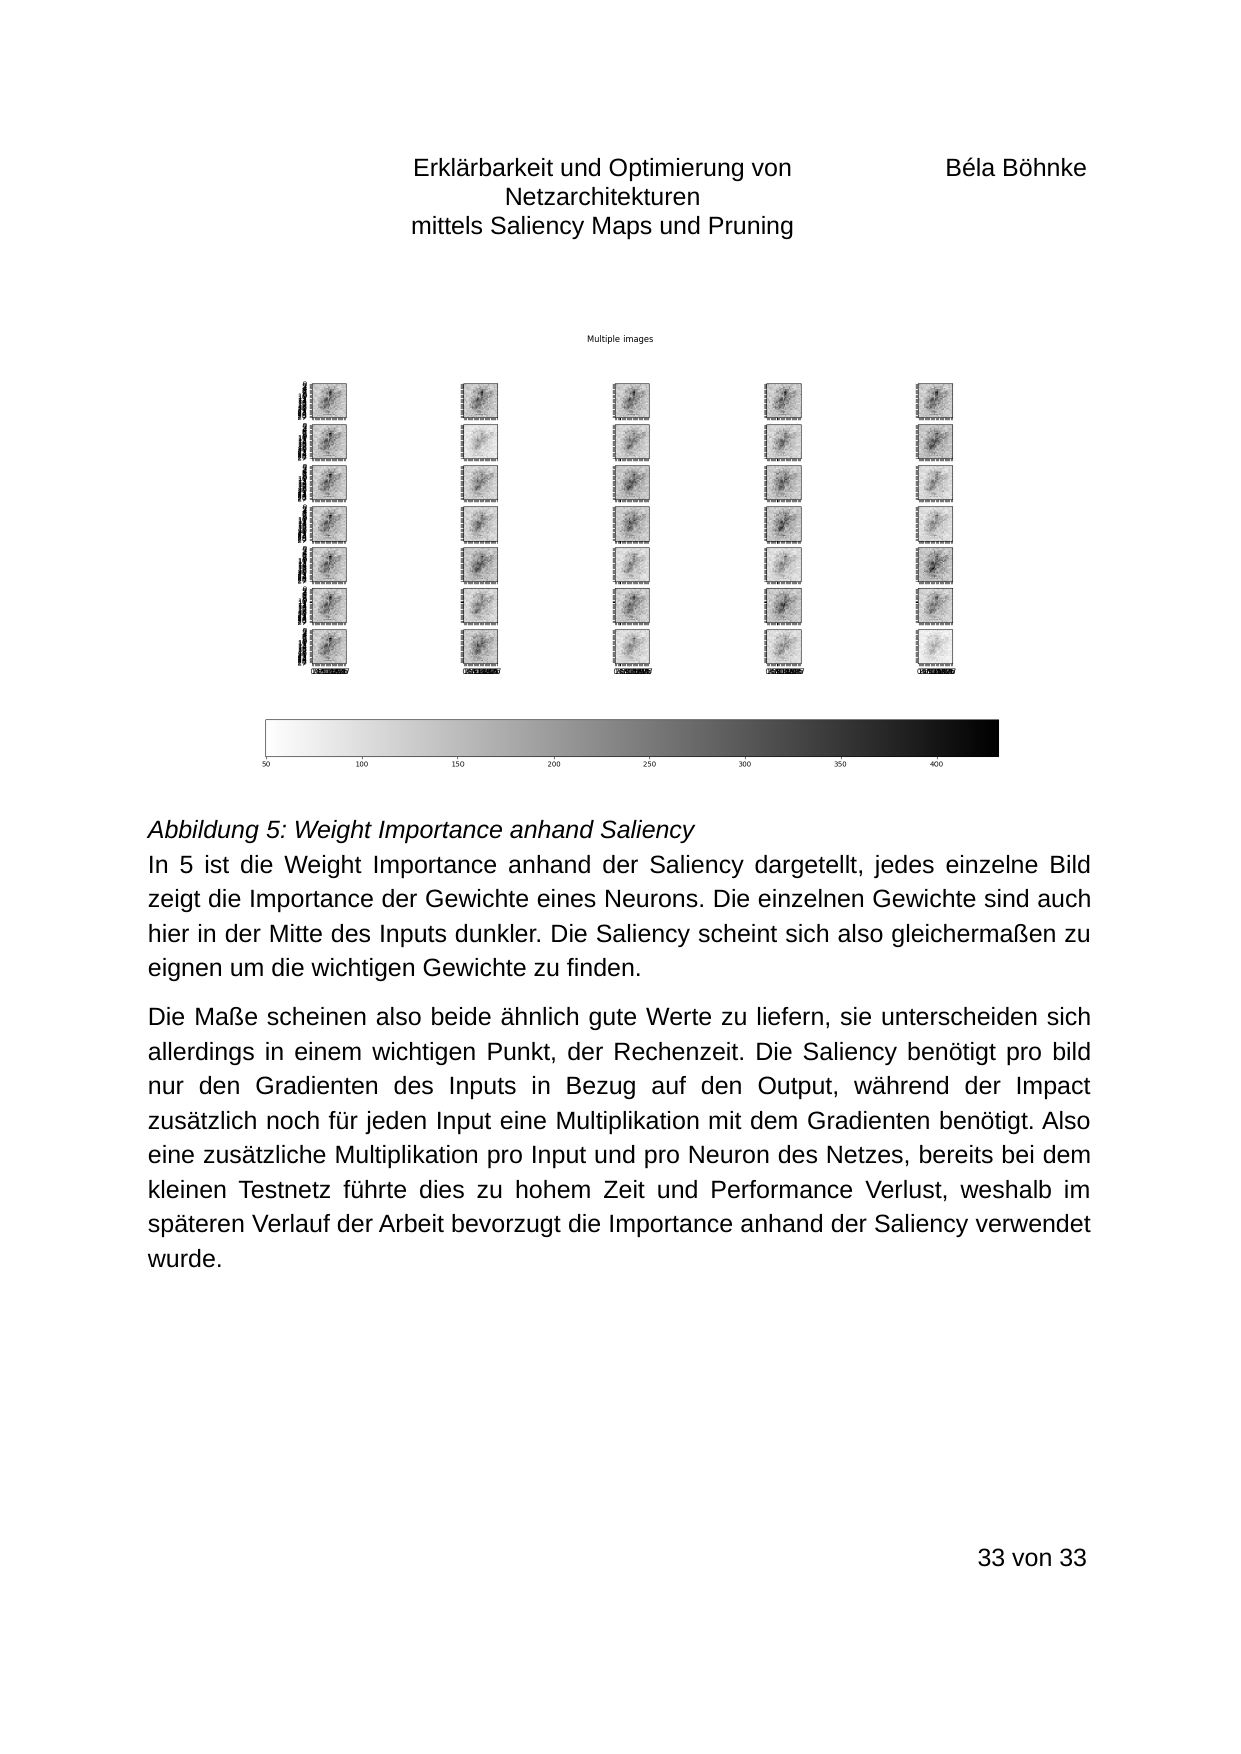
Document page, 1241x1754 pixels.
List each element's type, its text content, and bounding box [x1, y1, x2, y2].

picture [147, 326, 1093, 810]
text In Abbildung 5 ist die Weight Importance anhand der Saliency dargetellt, jedes einzelne Bild zeigt die Importance der Gewichte eines Neurons. Die einzelnen Gewichte sind auch hier in der Mitte des Inputs dunkler. Die Saliency scheint sich also gleichermaßen zu eignen um die wichtigen Gewichte zu finden. [148, 303, 1093, 326]
text In Abbildung 5 ist die Weight Importance anhand der Saliency dargetellt, jedes einzelne Bild zeigt die Importance der Gewichte eines Neurons. Die einzelnen Gewichte sind auch hier in der Mitte des Inputs dunkler. Die Saliency scheint sich also gleichermaßen zu eignen um die wichtigen Gewichte zu finden. [148, 844, 1093, 982]
text Die Maße scheinen also beide ähnlich gute Werte zu liefern, sie unterscheiden sich allerdings in einem wichtigen Punkt, der Rechenzeit. Die Saliency benötigt pro bild nur den Gradienten des Inputs in Bezug auf den Output, während der Impact zusätzlich noch für jeden Input eine Multiplikation mit dem Gradienten benötigt. Also eine zusätzliche Multiplikation pro Input und pro Neuron des Netzes, bereits bei dem kleinen Testnetz führte dies zu hohem Zeit und Performance Verlust, weshalb im späteren Verlauf der Arbeit bevorzugt die Importance anhand der Saliency verwendet wurde. [148, 1002, 1093, 1272]
text Abbildung 5: Weight Importance anhand Saliency [148, 810, 1093, 844]
